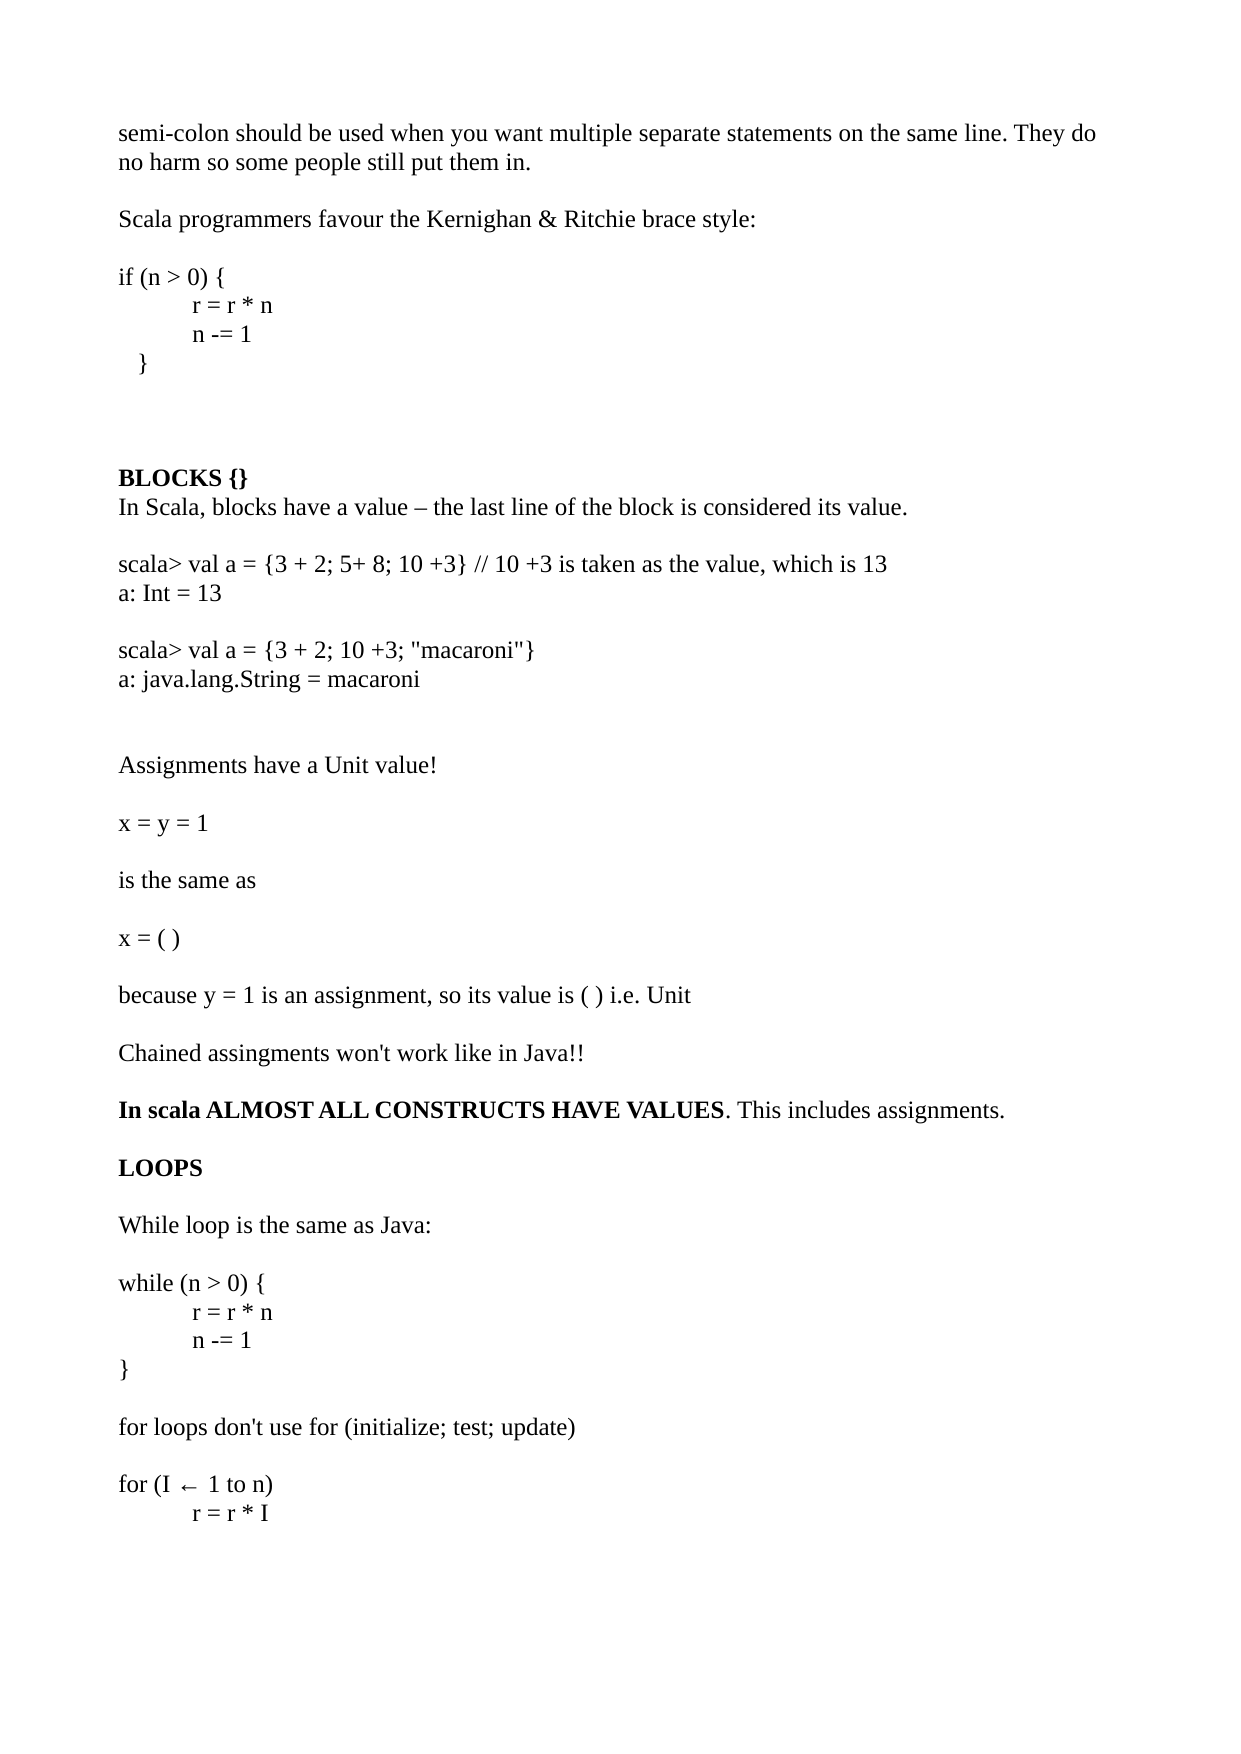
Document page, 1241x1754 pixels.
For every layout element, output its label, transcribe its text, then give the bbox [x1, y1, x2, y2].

text Chained assingments won't work like in Java!! [118, 1038, 1122, 1067]
text semi-colon should be used when you want multiple separate statements on the same line. They do no harm so some people still put them in. [118, 118, 1122, 176]
text BLOCKS {} [118, 463, 1122, 492]
text Scala programmers favour the Kernighan & Ritchie brace style: [118, 204, 1122, 233]
text LOOPS [118, 1153, 1122, 1182]
text if (n > 0) { [118, 262, 1122, 291]
text r = r * n [118, 291, 1122, 319]
text a: java.lang.String = macaroni [118, 664, 1122, 693]
text } [118, 348, 1122, 377]
text because y = 1 is an assignment, so its value is ( ) i.e. Unit [118, 981, 1122, 1009]
text } [118, 1354, 1122, 1383]
text scala> val a = {3 + 2; 5+ 8; 10 +3} // 10 +3 is taken as the value, which is 13 [118, 549, 1122, 578]
text for (I ← 1 to n) [118, 1469, 1122, 1498]
text a: Int = 13 [118, 578, 1122, 607]
text r = r * n [118, 1297, 1122, 1326]
text n -= 1 [118, 319, 1122, 348]
text In scala ALMOST ALL CONSTRUCTS HAVE VALUES. This includes assignments. [118, 1096, 1122, 1124]
text x = ( ) [118, 923, 1122, 952]
text x = y = 1 [118, 808, 1122, 837]
text while (n > 0) { [118, 1268, 1122, 1297]
text n -= 1 [118, 1326, 1122, 1354]
text While loop is the same as Java: [118, 1211, 1122, 1239]
text scala> val a = {3 + 2; 10 +3; "macaroni"} [118, 636, 1122, 664]
text for loops don't use for (initialize; test; update) [118, 1412, 1122, 1441]
text is the same as [118, 866, 1122, 894]
text r = r * I [118, 1498, 1122, 1527]
text In Scala, blocks have a value – the last line of the block is considered its value. [118, 492, 1122, 521]
text Assignments have a Unit value! [118, 751, 1122, 779]
